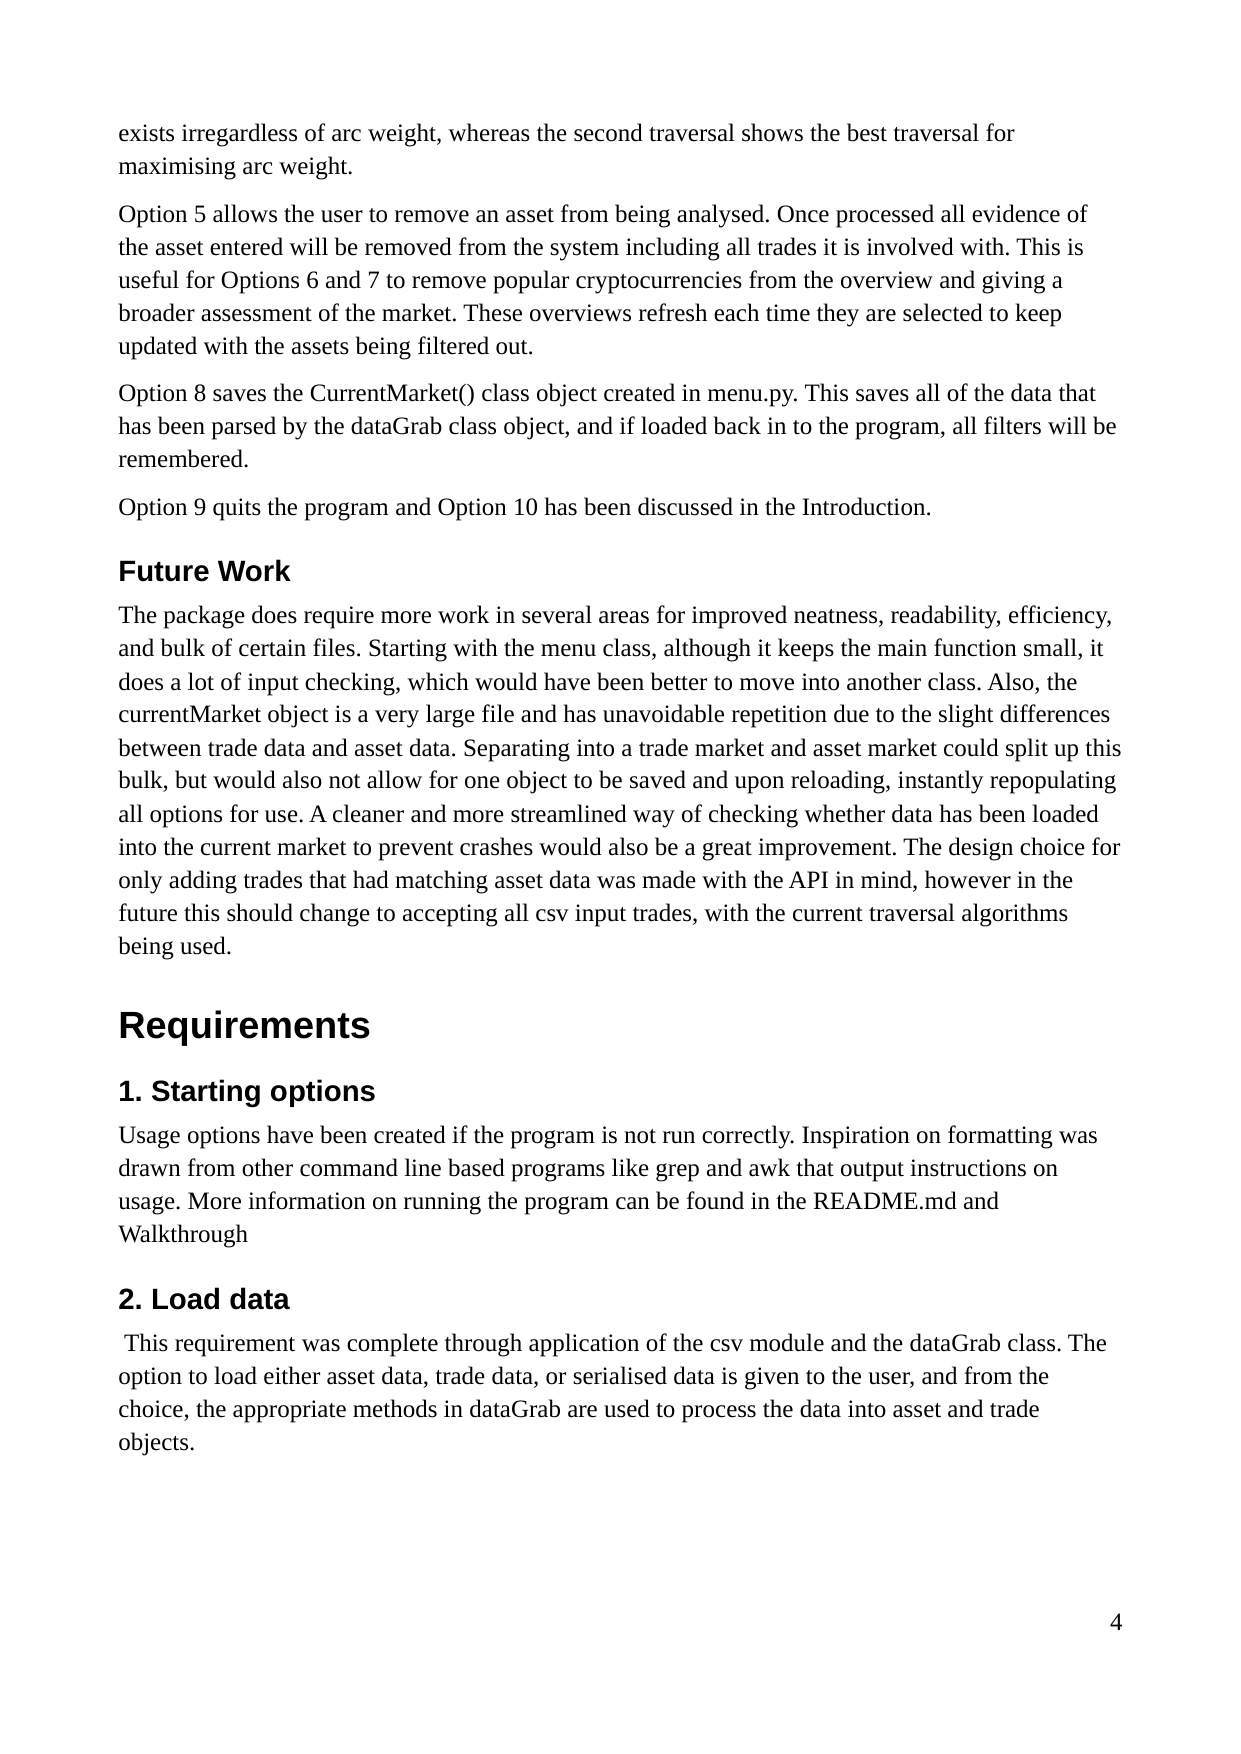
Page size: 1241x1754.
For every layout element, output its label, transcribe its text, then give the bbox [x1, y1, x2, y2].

text Option 9 quits the program and Option 10 has been discussed in the Introduction. [118, 492, 1122, 521]
text This requirement was complete through application of the csv module and the dataGrab class. The option to load either asset data, trade data, or serialised data is given to the user, and from the choice, the appropriate methods in dataGrab are used to process the data into asset and trade objects. [118, 1328, 1122, 1456]
text Usage options have been created if the program is not run correctly. Inspiration on formatting was drawn from other command line based programs like grep and awk that output instructions on usage. More information on running the program can be found in the README.md and Walkthrough [118, 1120, 1122, 1248]
subtitle Future Work [118, 554, 1122, 588]
subtitle Requirements [118, 1003, 1122, 1047]
text exists irregardless of arc weight, whereas the second traversal shows the best traversal for maximising arc weight. [118, 118, 1122, 180]
text Option 5 allows the user to remove an asset from being analysed. Once processed all evidence of the asset entered will be removed from the system including all trades it is involved with. This is useful for Options 6 and 7 to remove popular cryptocurrencies from the overview and giving a broader assessment of the market. These overviews refresh each time they are selected to keep updated with the assets being filtered out. [118, 199, 1122, 359]
text Option 8 saves the CurrentMarket() class object created in menu.py. This saves all of the data that has been parsed by the dataGrab class object, and if loaded back in to the program, all filters will be remembered. [118, 378, 1122, 473]
subtitle 1. Starting options [118, 1074, 1122, 1108]
text The package does require more work in several areas for improved neatness, readability, efficiency, and bulk of certain files. Starting with the menu class, although it keeps the main function small, it does a lot of input checking, which would have been better to move into another class. Also, the currentMarket object is a very large file and has unavoidable repetition due to the slight differences between trade data and asset data. Separating into a trade market and asset market could split up this bulk, but would also not allow for one object to be saved and upon reloading, instantly repopulating all options for use. A cleaner and more streamlined way of checking whether data has been loaded into the current market to prevent crashes would also be a great improvement. The design choice for only adding trades that had matching asset data was made with the API in mind, however in the future this should change to accepting all csv input trades, with the current traversal algorithms being used. [118, 601, 1122, 959]
subtitle 2. Load data [118, 1282, 1122, 1315]
